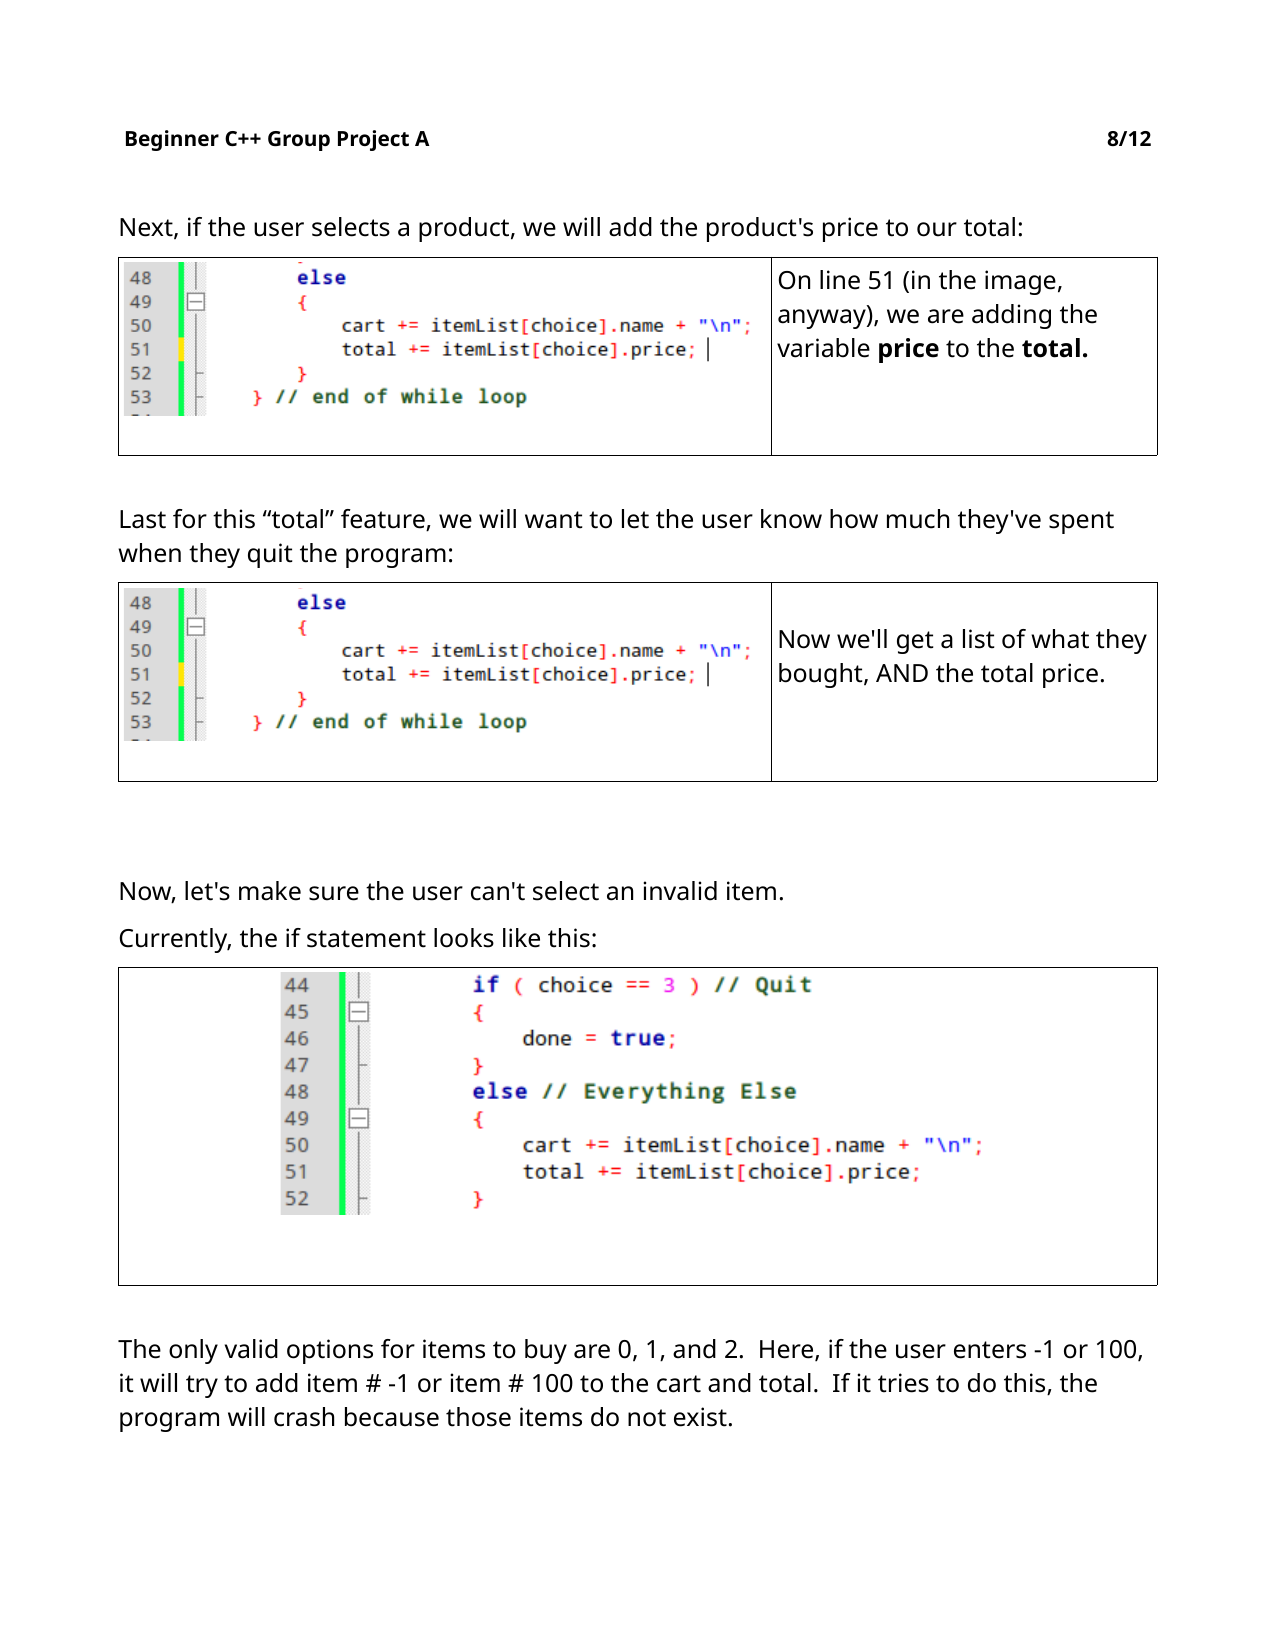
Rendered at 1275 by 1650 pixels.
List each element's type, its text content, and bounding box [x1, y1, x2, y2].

picture [280, 972, 995, 1215]
text Currently, the if statement looks like this: [118, 920, 1157, 954]
table_header [119, 583, 771, 781]
picture [123, 588, 766, 741]
table_header [119, 263, 771, 455]
table_header Now we'll get a list of what they bought, AND the total price. [772, 583, 1157, 781]
text Last for this “total” feature, we will want to let the user know how much they've spent when they quit the program: [118, 502, 1157, 570]
table_header On line 51 (in the image, anyway), we are adding the variable price to the total. [772, 258, 1157, 455]
text Now, let's make sure the user can't select an invalid item. [118, 874, 1157, 908]
text Next, if the user selects a product, we will add the product's price to our total: [118, 210, 1157, 244]
table_header [119, 968, 1157, 1285]
picture [123, 262, 766, 416]
text The only valid options for items to buy are 0, 1, and 2. Here, if the user enters -1 or 100, it will try to add item # -1 or item # 100 to the cart and total. If it tries to do this, the program will crash because those items do not exist. [118, 1332, 1157, 1434]
table_header [119, 258, 771, 262]
